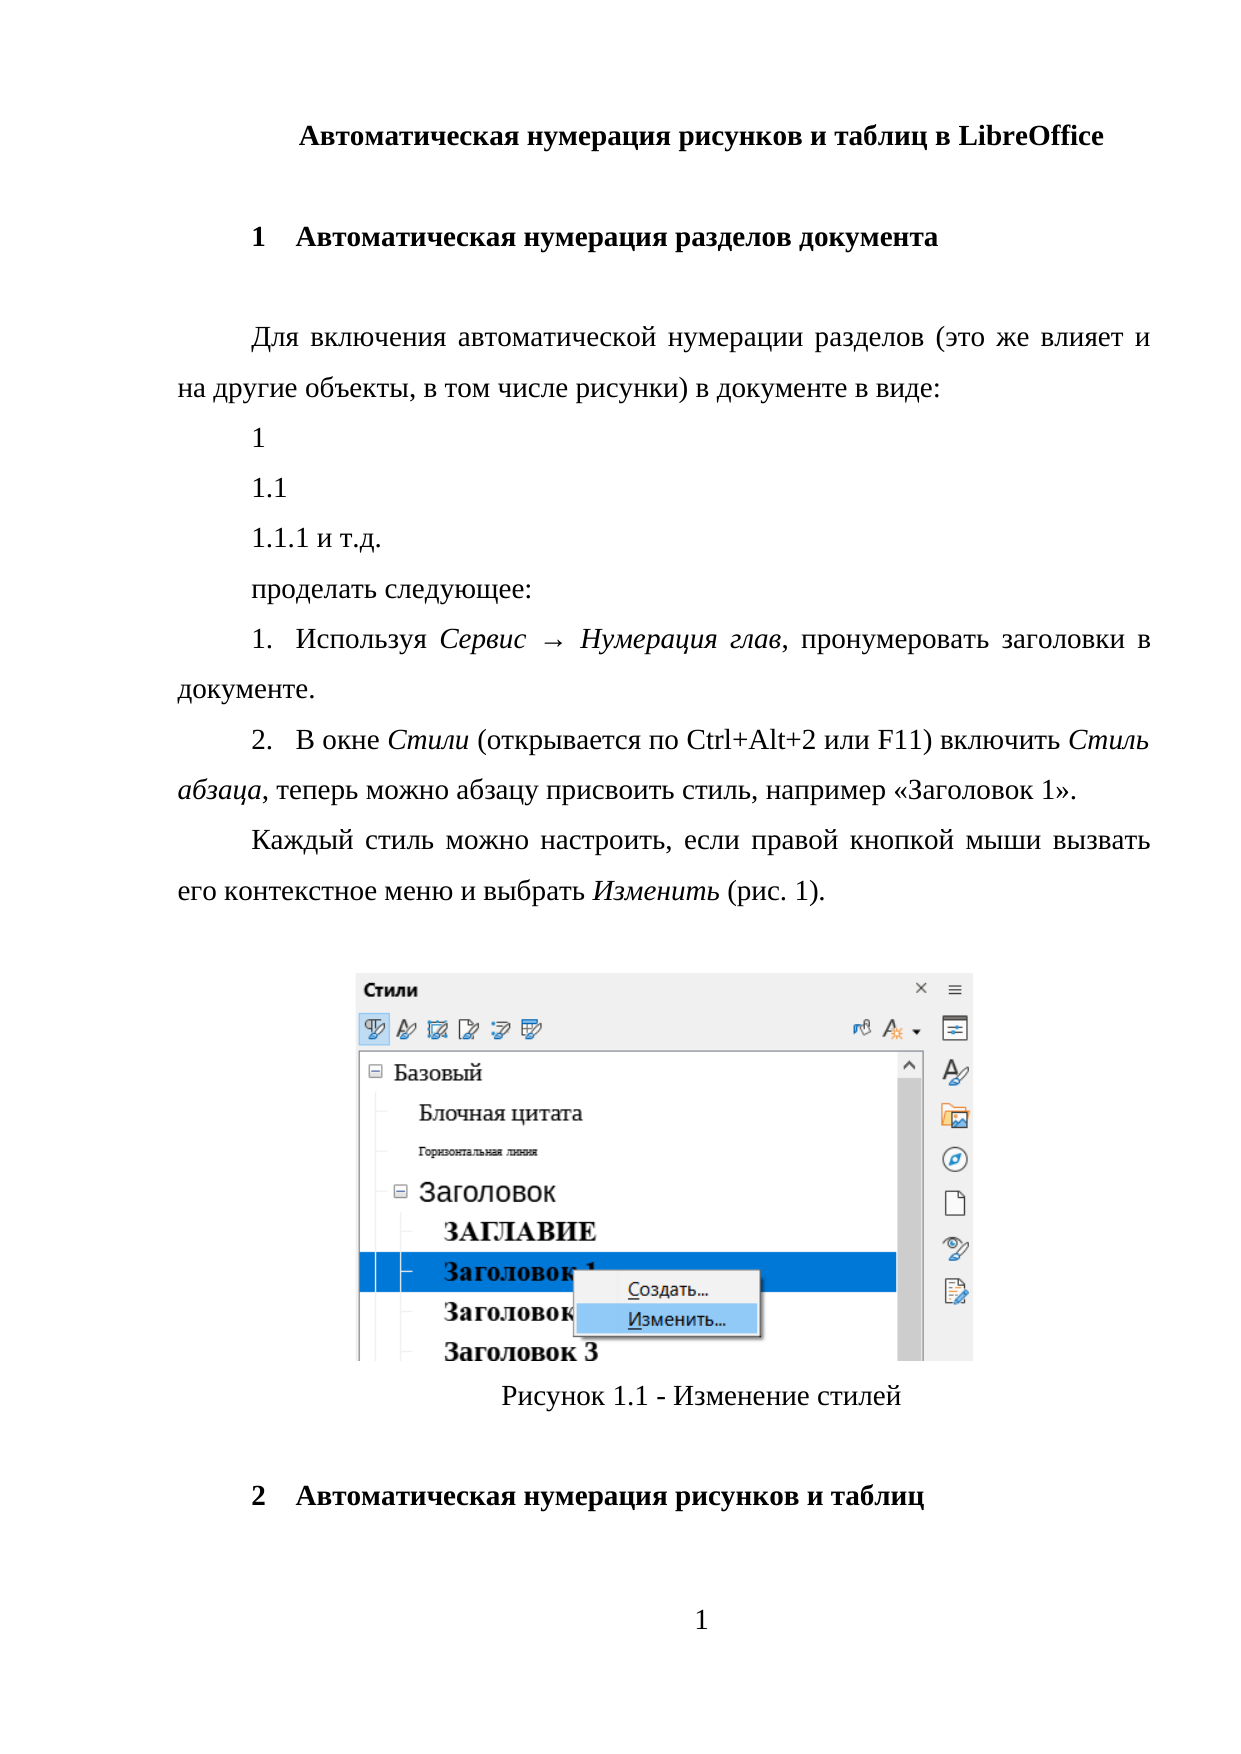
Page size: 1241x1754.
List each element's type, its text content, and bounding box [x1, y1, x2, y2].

text 1 [177, 420, 1152, 453]
subtitle Автоматическая нумерация разделов документа [177, 219, 1152, 252]
text Для включения автоматической нумерации разделов (это же влияет и на другие объекты, в том числе рисунки) в документе в виде: [177, 319, 1152, 403]
title Автоматическая нумерация рисунков и таблиц в LibreOffice [177, 118, 1152, 152]
list Используя Сервис → Нумерация глав, пронумеровать заголовки в документе. [177, 621, 1152, 705]
text проделать следующее: [177, 571, 1152, 604]
picture [355, 973, 974, 1361]
list В окне Стили (открывается по Ctrl+Alt+2 или F11) включить Стиль абзаца, теперь можно абзацу присвоить стиль, например «Заголовок 1». [177, 722, 1152, 806]
subtitle Автоматическая нумерация рисунков и таблиц [177, 1478, 1152, 1512]
text Рисунок 1.1 - Изменение стилей [356, 1361, 973, 1411]
text Каждый стиль можно настроить, если правой кнопкой мыши вызвать его контекстное меню и выбрать Изменить (рис. 1). [177, 822, 1152, 906]
text 1.1 [177, 470, 1152, 504]
text 1.1.1 и т.д. [177, 521, 1152, 554]
